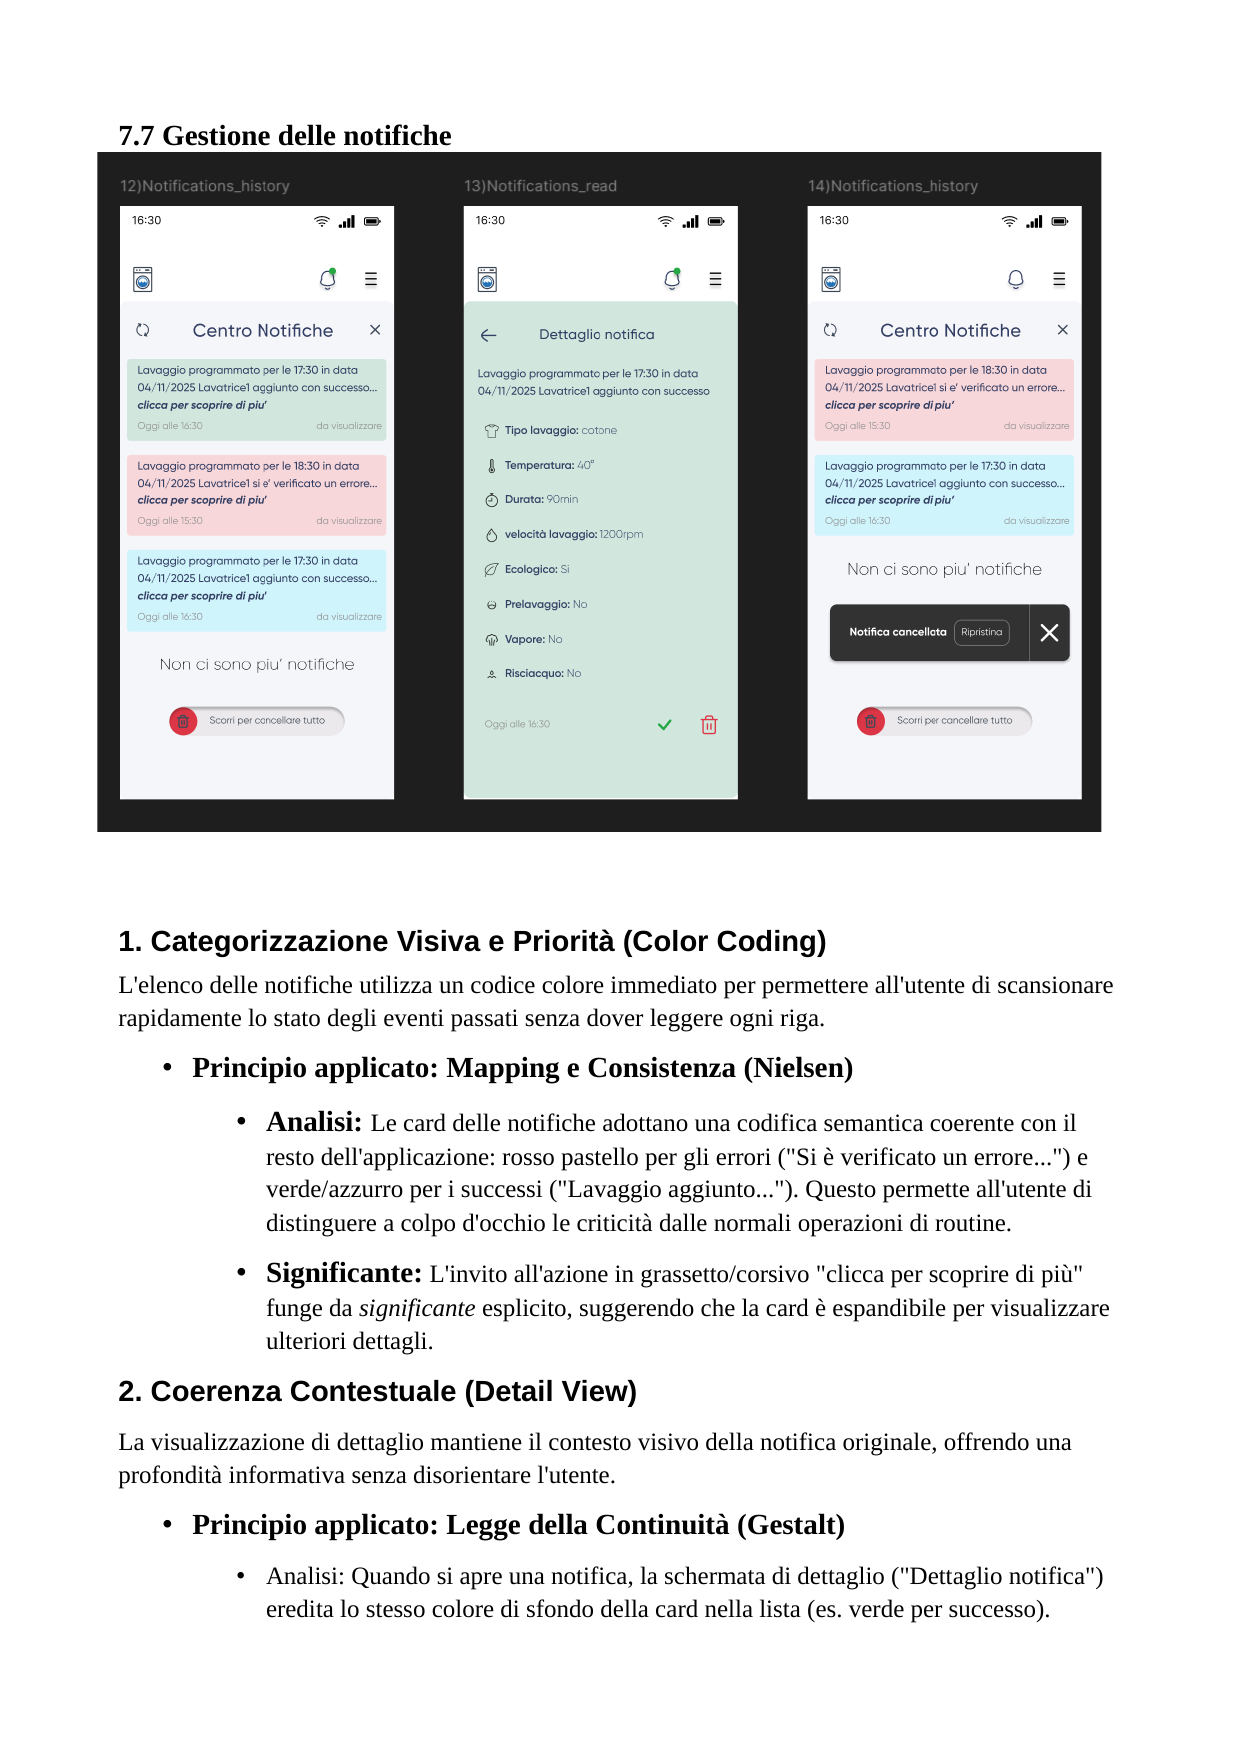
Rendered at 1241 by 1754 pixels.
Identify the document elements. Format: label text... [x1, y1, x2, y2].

picture [97, 152, 1102, 832]
list Analisi: Le card delle notifiche adottano una codifica semantica coerente con il resto dell'applicazione: rosso pastello per gli errori ("Si è verificato un errore...") e verde/azzurro per i successi ("Lavaggio aggiunto..."). Questo permette all'utente di distinguere a colpo d'occhio le criticità dalle normali operazioni di routine. [236, 1104, 1122, 1236]
subtitle 1. Categorizzazione Visiva e Priorità (Color Coding) [118, 924, 1122, 957]
subtitle 2. Coerenza Contestuale (Detail View) [118, 1374, 1122, 1407]
text La visualizzazione di dettaglio mantiene il contesto visivo della notifica originale, offrendo una profondità informativa senza disorientare l'utente. [118, 1427, 1122, 1489]
list Significante: L'invito all'azione in grassetto/corsivo "clicca per scoprire di più" funge da significante esplicito, suggerendo che la card è espandibile per visualizzare ulteriori dettagli. [236, 1255, 1122, 1355]
list Principio applicato: Mapping e Consistenza (Nielsen) [162, 1050, 1122, 1084]
text 7.7 Gestione delle notifiche [118, 118, 1122, 152]
list Analisi: Quando si apre una notifica, la schermata di dettaglio ("Dettaglio notifica") eredita lo stesso colore di sfondo della card nella lista (es. verde per successo). [236, 1561, 1122, 1622]
text L'elenco delle notifiche utilizza un codice colore immediato per permettere all'utente di scansionare rapidamente lo stato degli eventi passati senza dover leggere ogni riga. [118, 970, 1122, 1032]
list Principio applicato: Legge della Continuità (Gestalt) [162, 1507, 1122, 1541]
